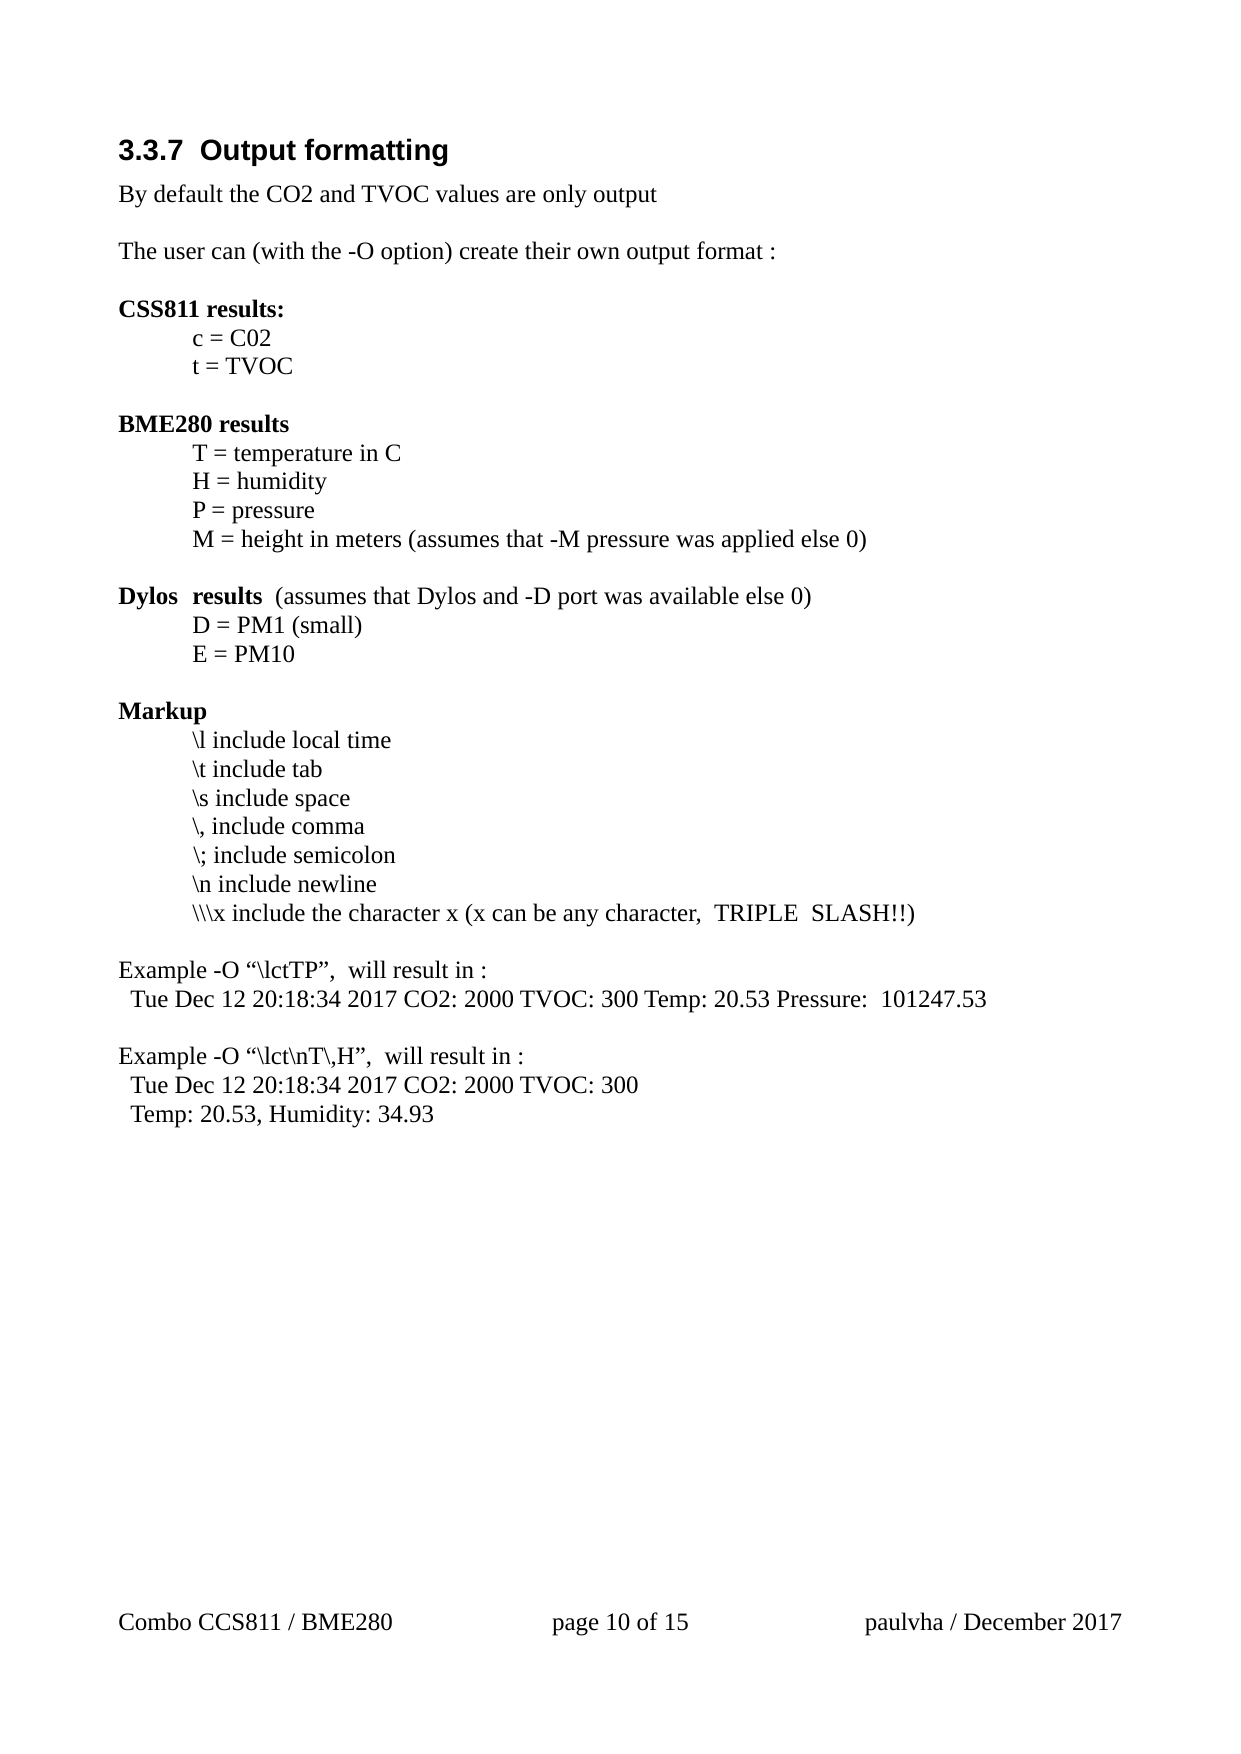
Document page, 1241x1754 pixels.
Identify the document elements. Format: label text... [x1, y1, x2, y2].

text \; include semicolon [118, 840, 1122, 869]
text The user can (with the -O option) create their own output format : [118, 236, 1122, 265]
text BME280 results [118, 409, 1122, 438]
text Temp: 20.53, Humidity: 34.93 [118, 1099, 1122, 1128]
text By default the CO2 and TVOC values are only output [118, 179, 1122, 208]
text D = PM1 (small) [118, 610, 1122, 639]
text E = PM10 [118, 639, 1122, 668]
text T = temperature in C [118, 438, 1122, 466]
text \, include comma [118, 811, 1122, 840]
text \l include local time [118, 725, 1122, 754]
text \n include newline [118, 869, 1122, 898]
text Tue Dec 12 20:18:34 2017 CO2: 2000 TVOC: 300 Temp: 20.53 Pressure: 101247.53 [118, 984, 1122, 1013]
text \\\x include the character x (x can be any character, TRIPLE SLASH!!) [118, 898, 1122, 926]
text P = pressure [118, 495, 1122, 524]
text \t include tab [118, 754, 1122, 783]
text CSS811 results: [118, 294, 1122, 323]
text \s include space [118, 783, 1122, 811]
text t = TVOC [118, 351, 1122, 380]
text Tue Dec 12 20:18:34 2017 CO2: 2000 TVOC: 300 [118, 1070, 1122, 1099]
text M = height in meters (assumes that -M pressure was applied else 0) [118, 524, 1122, 553]
text Example -O “\lctTP”, will result in : [118, 955, 1122, 984]
subtitle 3.3.7 Output formatting [118, 133, 1122, 166]
text Markup [118, 696, 1122, 725]
text c = C02 [118, 323, 1122, 351]
text H = humidity [118, 466, 1122, 495]
text Dylos results (assumes that Dylos and -D port was available else 0) [118, 581, 1122, 610]
text Example -O “\lct\nT\,H”, will result in : [118, 1041, 1122, 1070]
